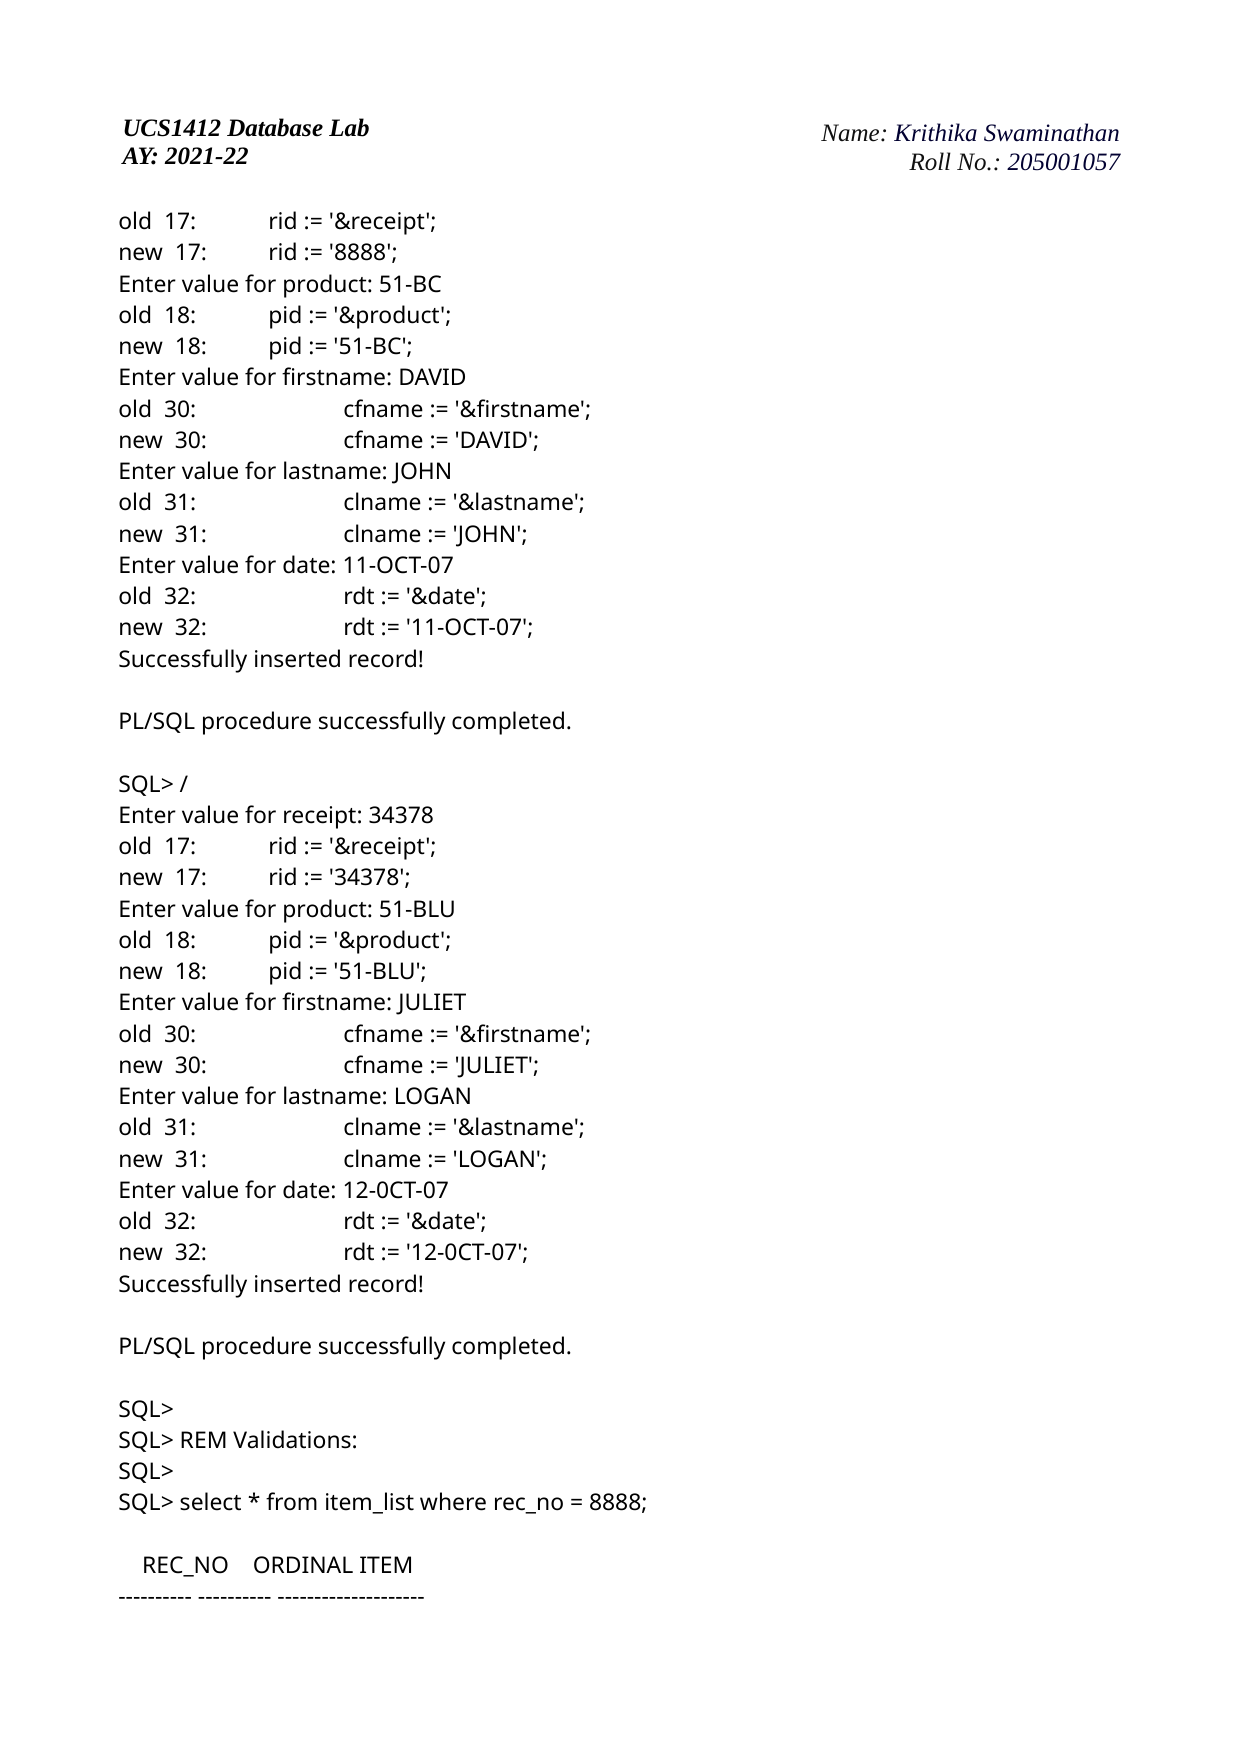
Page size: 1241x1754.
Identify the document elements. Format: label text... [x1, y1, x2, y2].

text SQL> / [118, 768, 1122, 799]
text Enter value for lastname: LOGAN [118, 1080, 1122, 1111]
text Enter value for firstname: DAVID [118, 361, 1122, 393]
text REC_NO ORDINAL ITEM [118, 1549, 1122, 1580]
text new 31: clname := 'LOGAN'; [118, 1143, 1122, 1174]
text new 17: rid := '34378'; [118, 861, 1122, 893]
text old 17: rid := '&receipt'; [118, 830, 1122, 861]
text old 18: pid := '&product'; [118, 924, 1122, 955]
text Enter value for firstname: JULIET [118, 986, 1122, 1018]
text new 31: clname := 'JOHN'; [118, 518, 1122, 549]
text SQL> select * from item_list where rec_no = 8888; [118, 1486, 1122, 1518]
text new 17: rid := '8888'; [118, 236, 1122, 268]
text SQL> [118, 1393, 1122, 1424]
text old 30: cfname := '&firstname'; [118, 393, 1122, 424]
text Successfully inserted record! [118, 643, 1122, 674]
text Enter value for product: 51-BLU [118, 893, 1122, 924]
text PL/SQL procedure successfully completed. [118, 705, 1122, 736]
text SQL> [118, 1455, 1122, 1486]
text old 30: cfname := '&firstname'; [118, 1018, 1122, 1049]
text new 30: cfname := 'JULIET'; [118, 1049, 1122, 1080]
text new 18: pid := '51-BC'; [118, 330, 1122, 361]
text Enter value for date: 12-0CT-07 [118, 1174, 1122, 1205]
text Enter value for product: 51-BC [118, 268, 1122, 299]
text new 18: pid := '51-BLU'; [118, 955, 1122, 986]
text Successfully inserted record! [118, 1268, 1122, 1299]
text SQL> REM Validations: [118, 1424, 1122, 1455]
text old 31: clname := '&lastname'; [118, 486, 1122, 518]
text PL/SQL procedure successfully completed. [118, 1330, 1122, 1361]
text Enter value for date: 11-OCT-07 [118, 549, 1122, 580]
text old 32: rdt := '&date'; [118, 1205, 1122, 1236]
text Enter value for receipt: 34378 [118, 799, 1122, 830]
text new 30: cfname := 'DAVID'; [118, 424, 1122, 455]
text old 31: clname := '&lastname'; [118, 1111, 1122, 1143]
text new 32: rdt := '12-0CT-07'; [118, 1236, 1122, 1268]
text new 32: rdt := '11-OCT-07'; [118, 611, 1122, 643]
text Enter value for lastname: JOHN [118, 455, 1122, 486]
text old 17: rid := '&receipt'; [118, 205, 1122, 236]
text old 32: rdt := '&date'; [118, 580, 1122, 611]
text ---------- ---------- -------------------- [118, 1580, 1122, 1611]
text old 18: pid := '&product'; [118, 299, 1122, 330]
